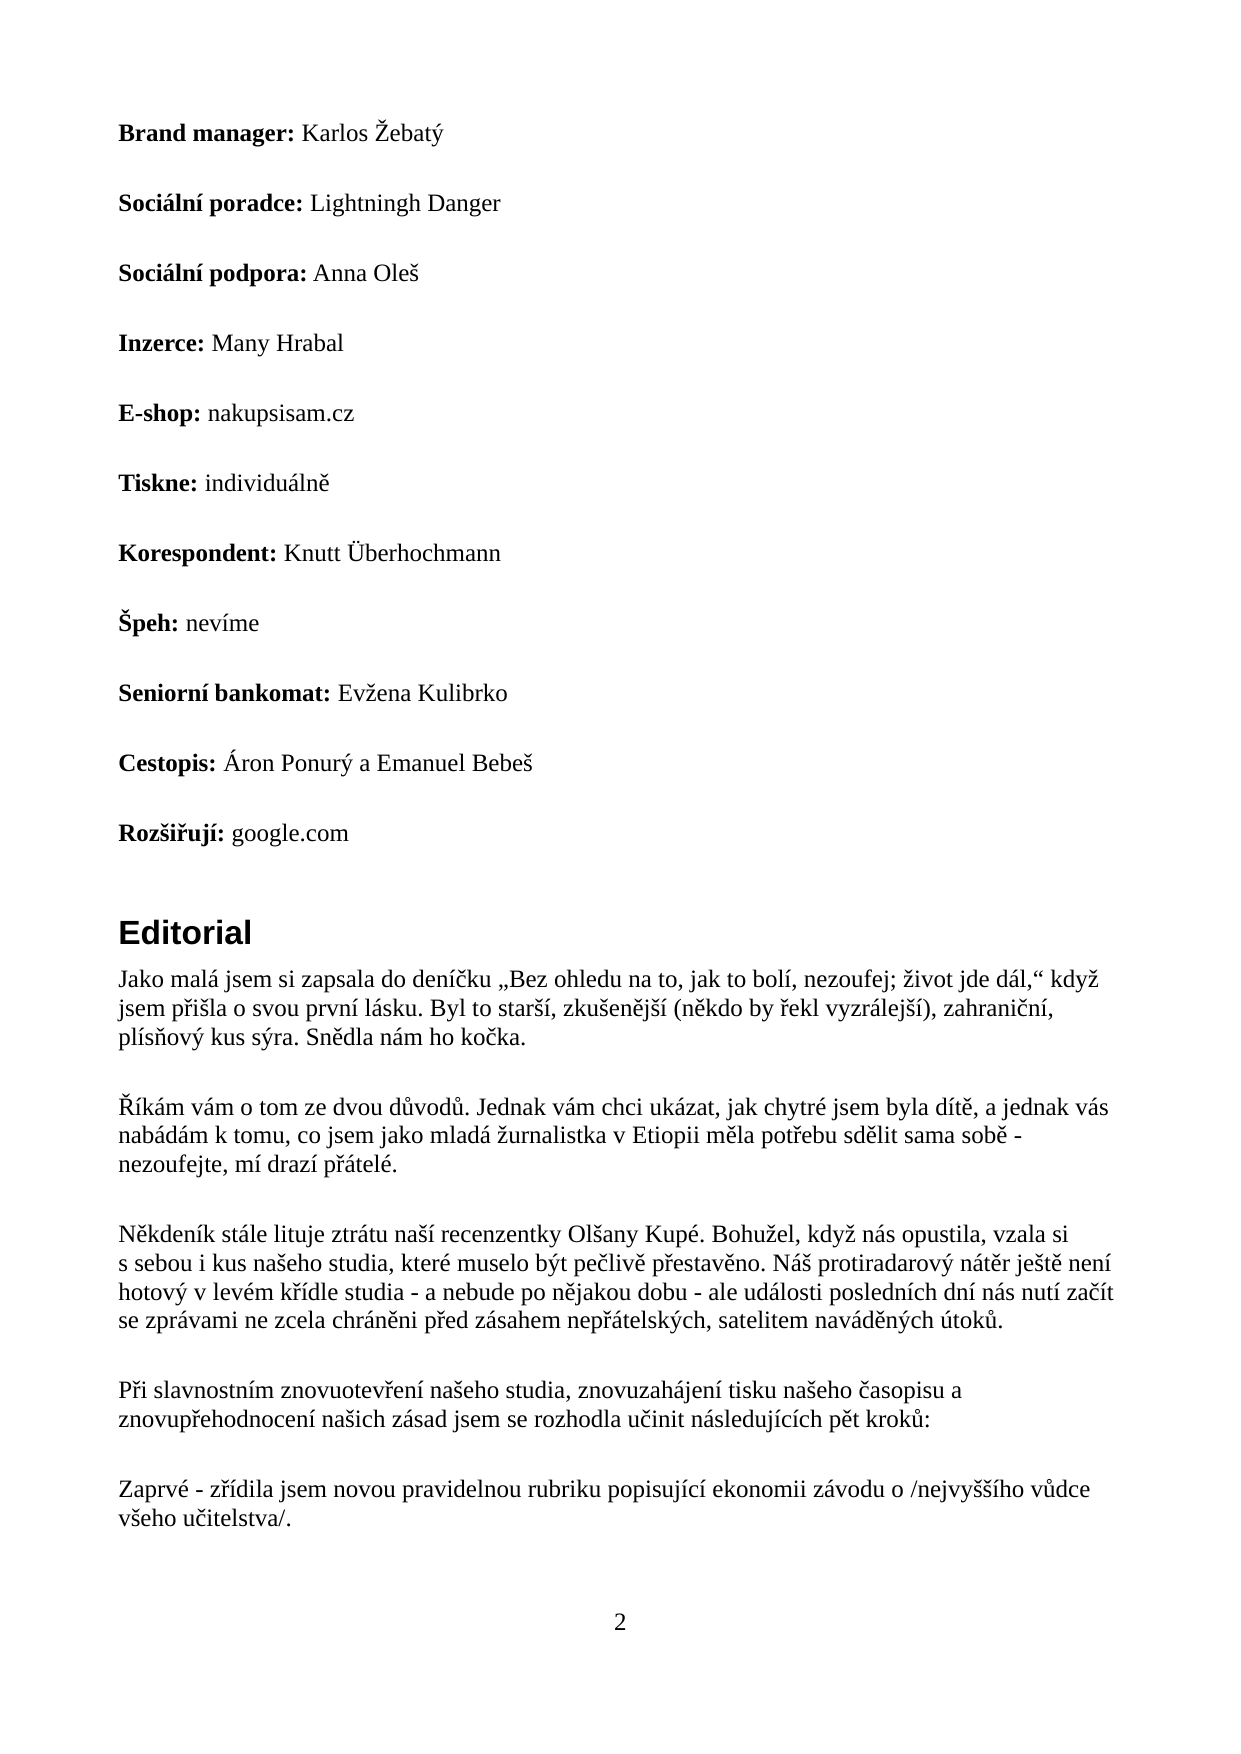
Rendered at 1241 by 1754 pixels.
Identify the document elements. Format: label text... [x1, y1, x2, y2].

text Tiskne: individuálně [118, 468, 1122, 526]
text Inzerce: Many Hrabal [118, 328, 1122, 386]
subtitle Editorial [118, 913, 1122, 952]
text Korespondent: Knutt Überhochmann [118, 538, 1122, 596]
text Někdeník stále lituje ztrátu naší recenzentky Olšany Kupé. Bohužel, když nás opustila, vzala si s sebou i kus našeho studia, které muselo být pečlivě přestavěno. Náš protiradarový nátěr ještě není hotový v levém křídle studia - a nebude po nějakou dobu - ale události posledních dní nás nutí začít se zprávami ne zcela chráněni před zásahem nepřátelských, satelitem naváděných útoků. [118, 1219, 1122, 1363]
text Seniorní bankomat: Evžena Kulibrko [118, 678, 1122, 736]
text Rozšiřují: google.com [118, 818, 1122, 876]
text Říkám vám o tom ze dvou důvodů. Jednak vám chci ukázat, jak chytré jsem byla dítě, a jednak vás nabádám k tomu, co jsem jako mladá žurnalistka v Etiopii měla potřebu sdělit sama sobě - nezoufejte, mí drazí přátelé. [118, 1092, 1122, 1207]
text Brand manager: Karlos Žebatý [118, 118, 1122, 176]
text Špeh: nevíme [118, 608, 1122, 666]
text Sociální podpora: Anna Oleš [118, 258, 1122, 316]
text Při slavnostním znovuotevření našeho studia, znovuzahájení tisku našeho časopisu a znovupřehodnocení našich zásad jsem se rozhodla učinit následujících pět kroků: [118, 1376, 1122, 1462]
text E-shop: nakupsisam.cz [118, 398, 1122, 456]
text Zaprvé - zřídila jsem novou pravidelnou rubriku popisující ekonomii závodu o /nejvyššího vůdce všeho učitelstva/. [118, 1474, 1122, 1561]
text Cestopis: Áron Ponurý a Emanuel Bebeš [118, 748, 1122, 806]
text Sociální poradce: Lightningh Danger [118, 188, 1122, 246]
text Jako malá jsem si zapsala do deníčku „Bez ohledu na to, jak to bolí, nezoufej; život jde dál,“ když jsem přišla o svou první lásku. Byl to starší, zkušenější (někdo by řekl vyzrálejší), zahraniční, plísňový kus sýra. Snědla nám ho kočka. [118, 964, 1122, 1079]
